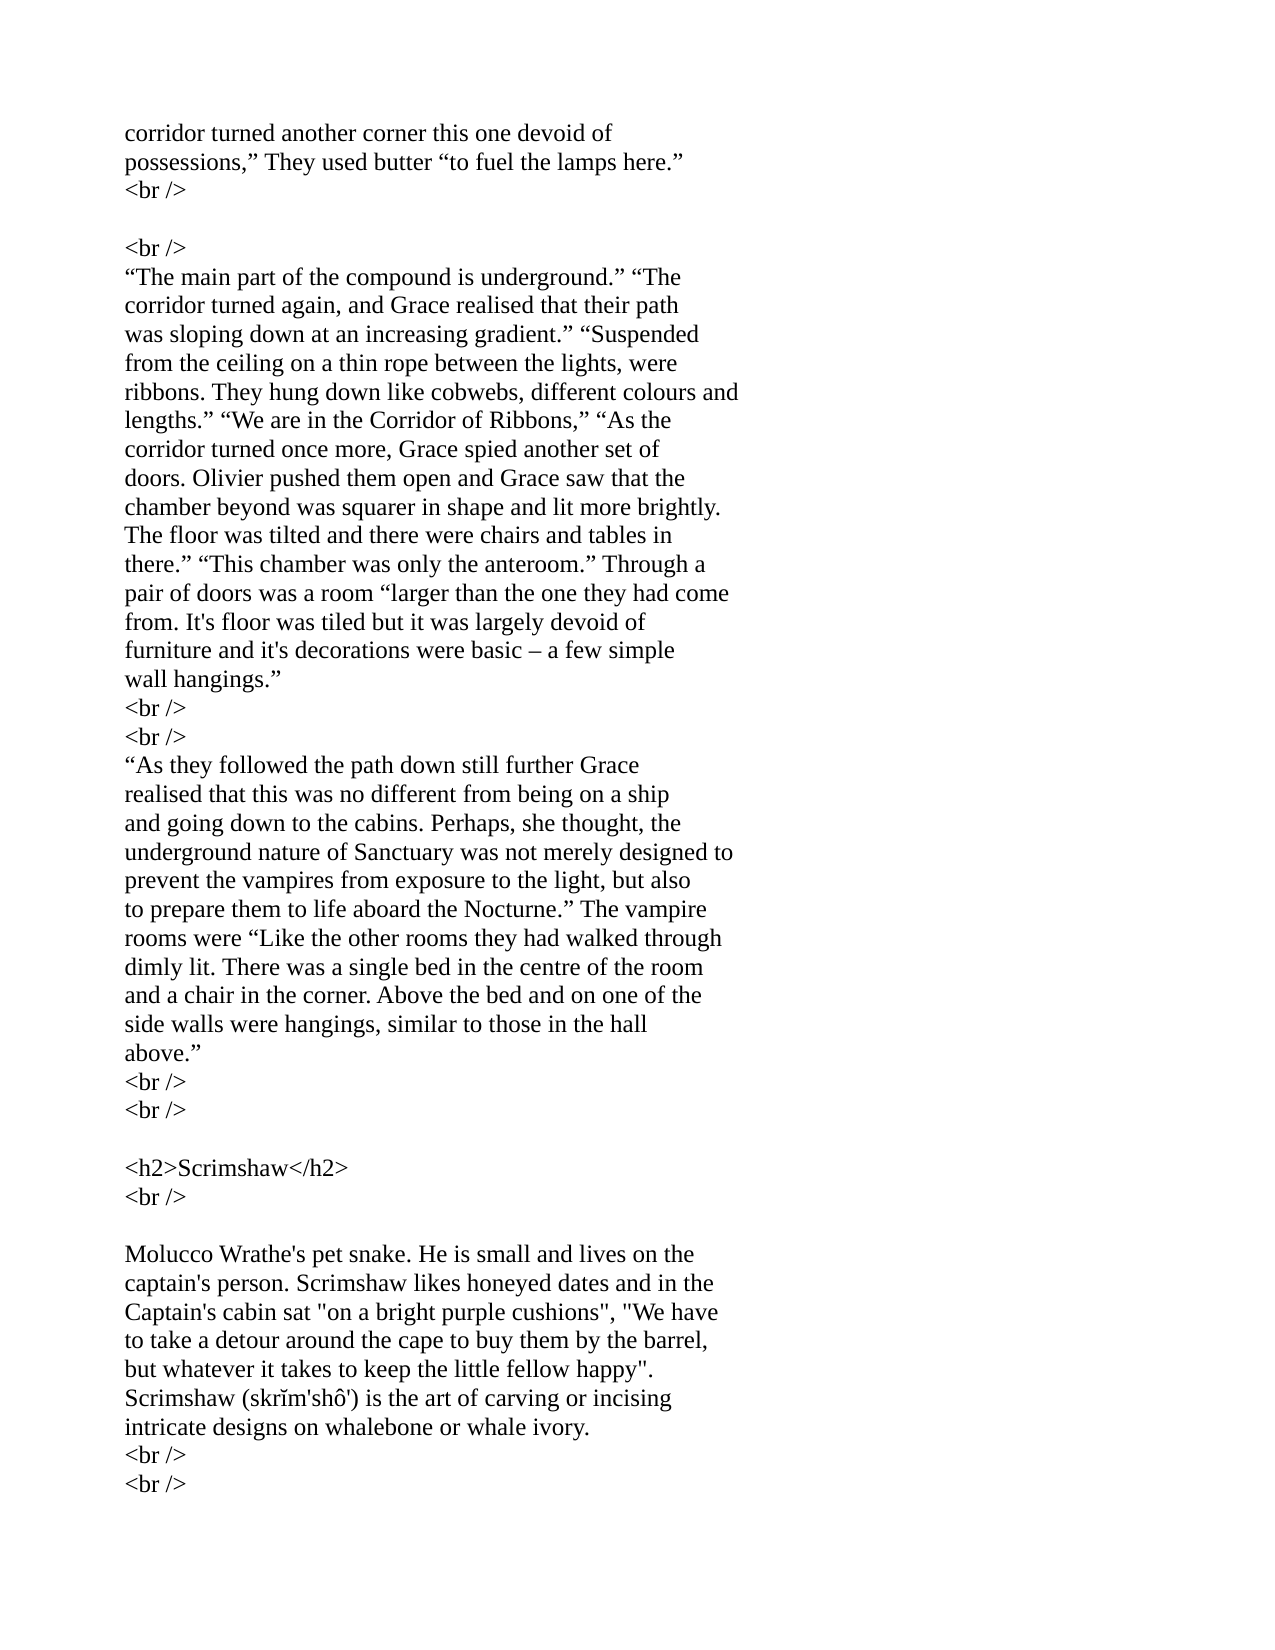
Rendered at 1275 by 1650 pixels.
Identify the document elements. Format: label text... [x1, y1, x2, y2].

text to prepare them to life aboard the Nocturne.” The vampire [118, 894, 1157, 923]
text and a chair in the corner. Above the bed and on one of the [118, 981, 1157, 1009]
text realised that this was no different from being on a ship [118, 779, 1157, 808]
text to take a detour around the cape to buy them by the barrel, [118, 1326, 1157, 1354]
text intricate designs on whalebone or whale ivory. [118, 1412, 1157, 1441]
text from the ceiling on a thin rope between the lights, were [118, 348, 1157, 377]
text “As they followed the path down still further Grace [118, 751, 1157, 779]
text captain's person. Scrimshaw likes honeyed dates and in the [118, 1268, 1157, 1297]
text <br /> [118, 1067, 1157, 1096]
text dimly lit. There was a single bed in the centre of the room [118, 952, 1157, 981]
text <h2>Scrimshaw</h2> [118, 1153, 1157, 1182]
text <br /> [118, 722, 1157, 751]
text <br /> [118, 176, 1157, 204]
text <br /> [118, 693, 1157, 722]
text above.” [118, 1038, 1157, 1067]
text corridor turned another corner this one devoid of [118, 118, 1157, 147]
text lengths.” “We are in the Corridor of Ribbons,” “As the [118, 406, 1157, 434]
text The floor was tilted and there were chairs and tables in [118, 521, 1157, 549]
text furniture and it's decorations were basic – a few simple [118, 636, 1157, 664]
text there.” “This chamber was only the anteroom.” Through a [118, 549, 1157, 578]
text possessions,” They used butter “to fuel the lamps here.” [118, 147, 1157, 176]
text Scrimshaw (skrĭm'shô') is the art of carving or incising [118, 1383, 1157, 1412]
text <br /> [118, 1441, 1157, 1469]
text prevent the vampires from exposure to the light, but also [118, 866, 1157, 894]
text corridor turned again, and Grace realised that their path [118, 291, 1157, 319]
text from. It's floor was tiled but it was largely devoid of [118, 607, 1157, 636]
text <br /> [118, 1096, 1157, 1124]
text and going down to the cabins. Perhaps, she thought, the [118, 808, 1157, 837]
text “The main part of the compound is underground.” “The [118, 262, 1157, 291]
text side walls were hangings, similar to those in the hall [118, 1009, 1157, 1038]
text <br /> [118, 233, 1157, 262]
text wall hangings.” [118, 664, 1157, 693]
text underground nature of Sanctuary was not merely designed to [118, 837, 1157, 866]
text ribbons. They hung down like cobwebs, different colours and [118, 377, 1157, 406]
text rooms were “Like the other rooms they had walked through [118, 923, 1157, 952]
text <br /> [118, 1182, 1157, 1211]
text corridor turned once more, Grace spied another set of [118, 434, 1157, 463]
text <br /> [118, 1469, 1157, 1498]
text pair of doors was a room “larger than the one they had come [118, 578, 1157, 607]
text doors. Olivier pushed them open and Grace saw that the [118, 463, 1157, 492]
text was sloping down at an increasing gradient.” “Suspended [118, 319, 1157, 348]
text chamber beyond was squarer in shape and lit more brightly. [118, 492, 1157, 521]
text but whatever it takes to keep the little fellow happy". [118, 1354, 1157, 1383]
text Captain's cabin sat "on a bright purple cushions", "We have [118, 1297, 1157, 1326]
text Molucco Wrathe's pet snake. He is small and lives on the [118, 1239, 1157, 1268]
